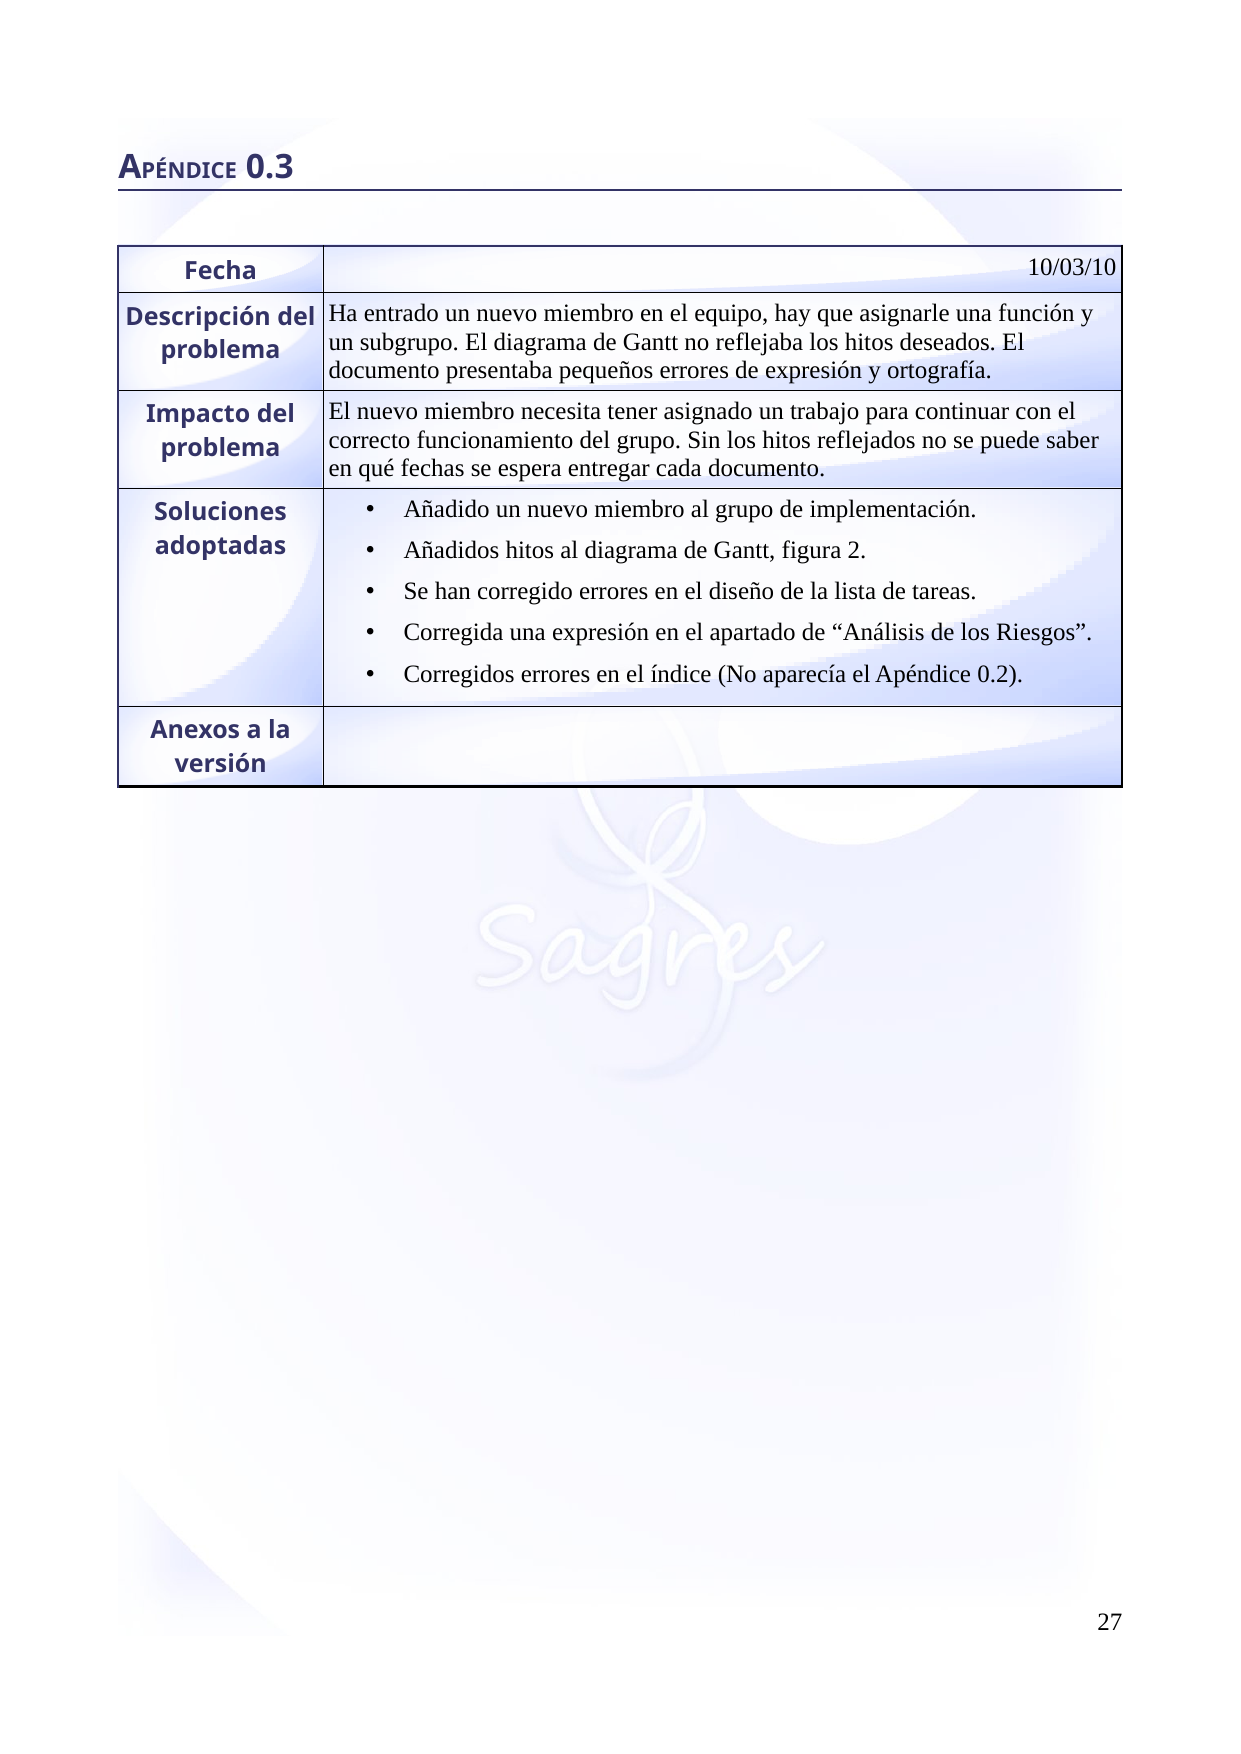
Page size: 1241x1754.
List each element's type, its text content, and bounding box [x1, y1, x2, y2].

picture [118, 191, 1122, 245]
subtitle Apéndice 0.3 [118, 143, 1122, 189]
table_cell Añadido un nuevo miembro al grupo de implementación. Añadidos hitos al diagrama de Gantt, figura 2. Se han corregido errores en el diseño de la lista de tareas. Corregida una expresión en el apartado de “Análisis de los Riesgos”. Corregidos errores en el índice (No aparecía el Apéndice 0.2). [324, 489, 1121, 706]
table_header Fecha [119, 247, 323, 292]
table_cell Impacto del problema [119, 391, 323, 488]
table_cell Ha entrado un nuevo miembro en el equipo, hay que asignarle una función y un subgrupo. El diagrama de Gantt no reflejaba los hitos deseados. El documento presentaba pequeños errores de expresión y ortografía. [324, 293, 1121, 390]
table_cell Anexos a la versión [119, 707, 323, 785]
table_cell [324, 707, 1121, 785]
table_header 10/03/10 [324, 247, 1121, 292]
picture [118, 788, 1122, 1636]
picture [118, 118, 1122, 143]
table_cell Descripción del problema [119, 293, 323, 390]
table_cell El nuevo miembro necesita tener asignado un trabajo para continuar con el correcto funcionamiento del grupo. Sin los hitos reflejados no se puede saber en qué fechas se espera entregar cada documento. [324, 391, 1121, 488]
table_cell Soluciones adoptadas [119, 489, 323, 706]
